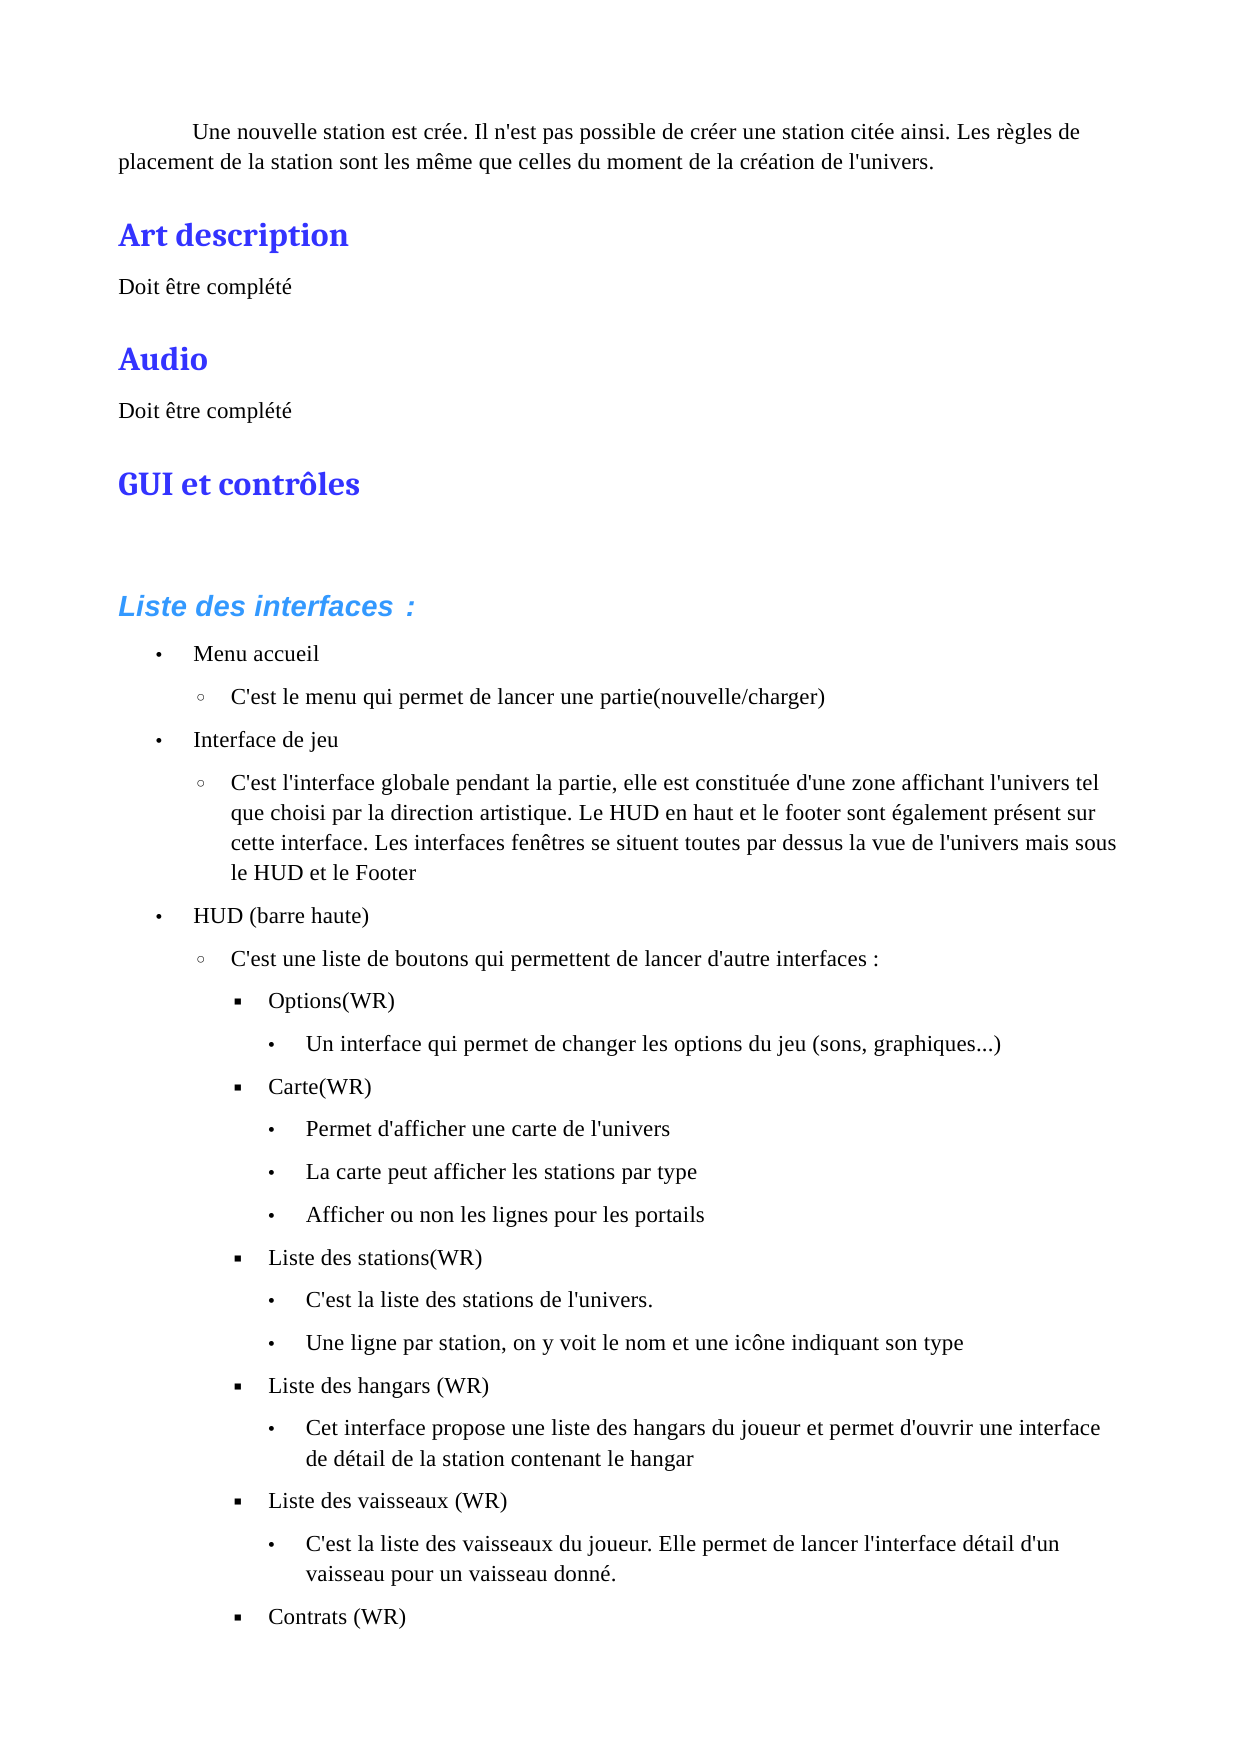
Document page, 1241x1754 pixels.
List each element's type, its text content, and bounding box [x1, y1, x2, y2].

list Cet interface propose une liste des hangars du joueur et permet d'ouvrir une interface de détail de la station contenant le hangar [268, 1414, 1122, 1471]
list Liste des vaisseaux (WR) [231, 1487, 1122, 1514]
subtitle GUI et contrôles [118, 465, 1122, 503]
subtitle Art description [118, 216, 1122, 254]
list Liste des stations(WR) [231, 1244, 1122, 1270]
list C'est le menu qui permet de lancer une partie(nouvelle/charger) [193, 683, 1122, 709]
list Permet d'afficher une carte de l'univers [268, 1116, 1122, 1142]
list Une ligne par station, on y voit le nom et une icône indiquant son type [268, 1329, 1122, 1355]
list Liste des hangars (WR) [231, 1372, 1122, 1398]
list Afficher ou non les lignes pour les portails [268, 1201, 1122, 1227]
subtitle Audio [118, 341, 1122, 379]
subtitle Liste des interfaces : [118, 589, 1122, 623]
list C'est la liste des stations de l'univers. [268, 1286, 1122, 1313]
list Contrats (WR) [231, 1603, 1122, 1629]
list HUD (barre haute) [156, 902, 1122, 928]
list C'est l'interface globale pendant la partie, elle est constituée d'une zone affichant l'univers tel que choisi par la direction artistique. Le HUD en haut et le footer sont également présent sur cette interface. Les interfaces fenêtres se situent toutes par dessus la vue de l'univers mais sous le HUD et le Footer [193, 769, 1122, 886]
list C'est la liste des vaisseaux du joueur. Elle permet de lancer l'interface détail d'un vaisseau pour un vaisseau donné. [268, 1530, 1122, 1587]
list La carte peut afficher les stations par type [268, 1158, 1122, 1184]
list Menu accueil [156, 641, 1122, 667]
list Options(WR) [231, 987, 1122, 1014]
text Doit être complété [118, 273, 1122, 299]
list Interface de jeu [156, 726, 1122, 752]
text Doit être complété [118, 397, 1122, 424]
list Carte(WR) [231, 1073, 1122, 1099]
list C'est une liste de boutons qui permettent de lancer d'autre interfaces : [193, 945, 1122, 971]
list Un interface qui permet de changer les options du jeu (sons, graphiques...) [268, 1030, 1122, 1056]
text Une nouvelle station est crée. Il n'est pas possible de créer une station citée ainsi. Les règles de placement de la station sont les même que celles du moment de la création de l'univers. [118, 118, 1122, 175]
